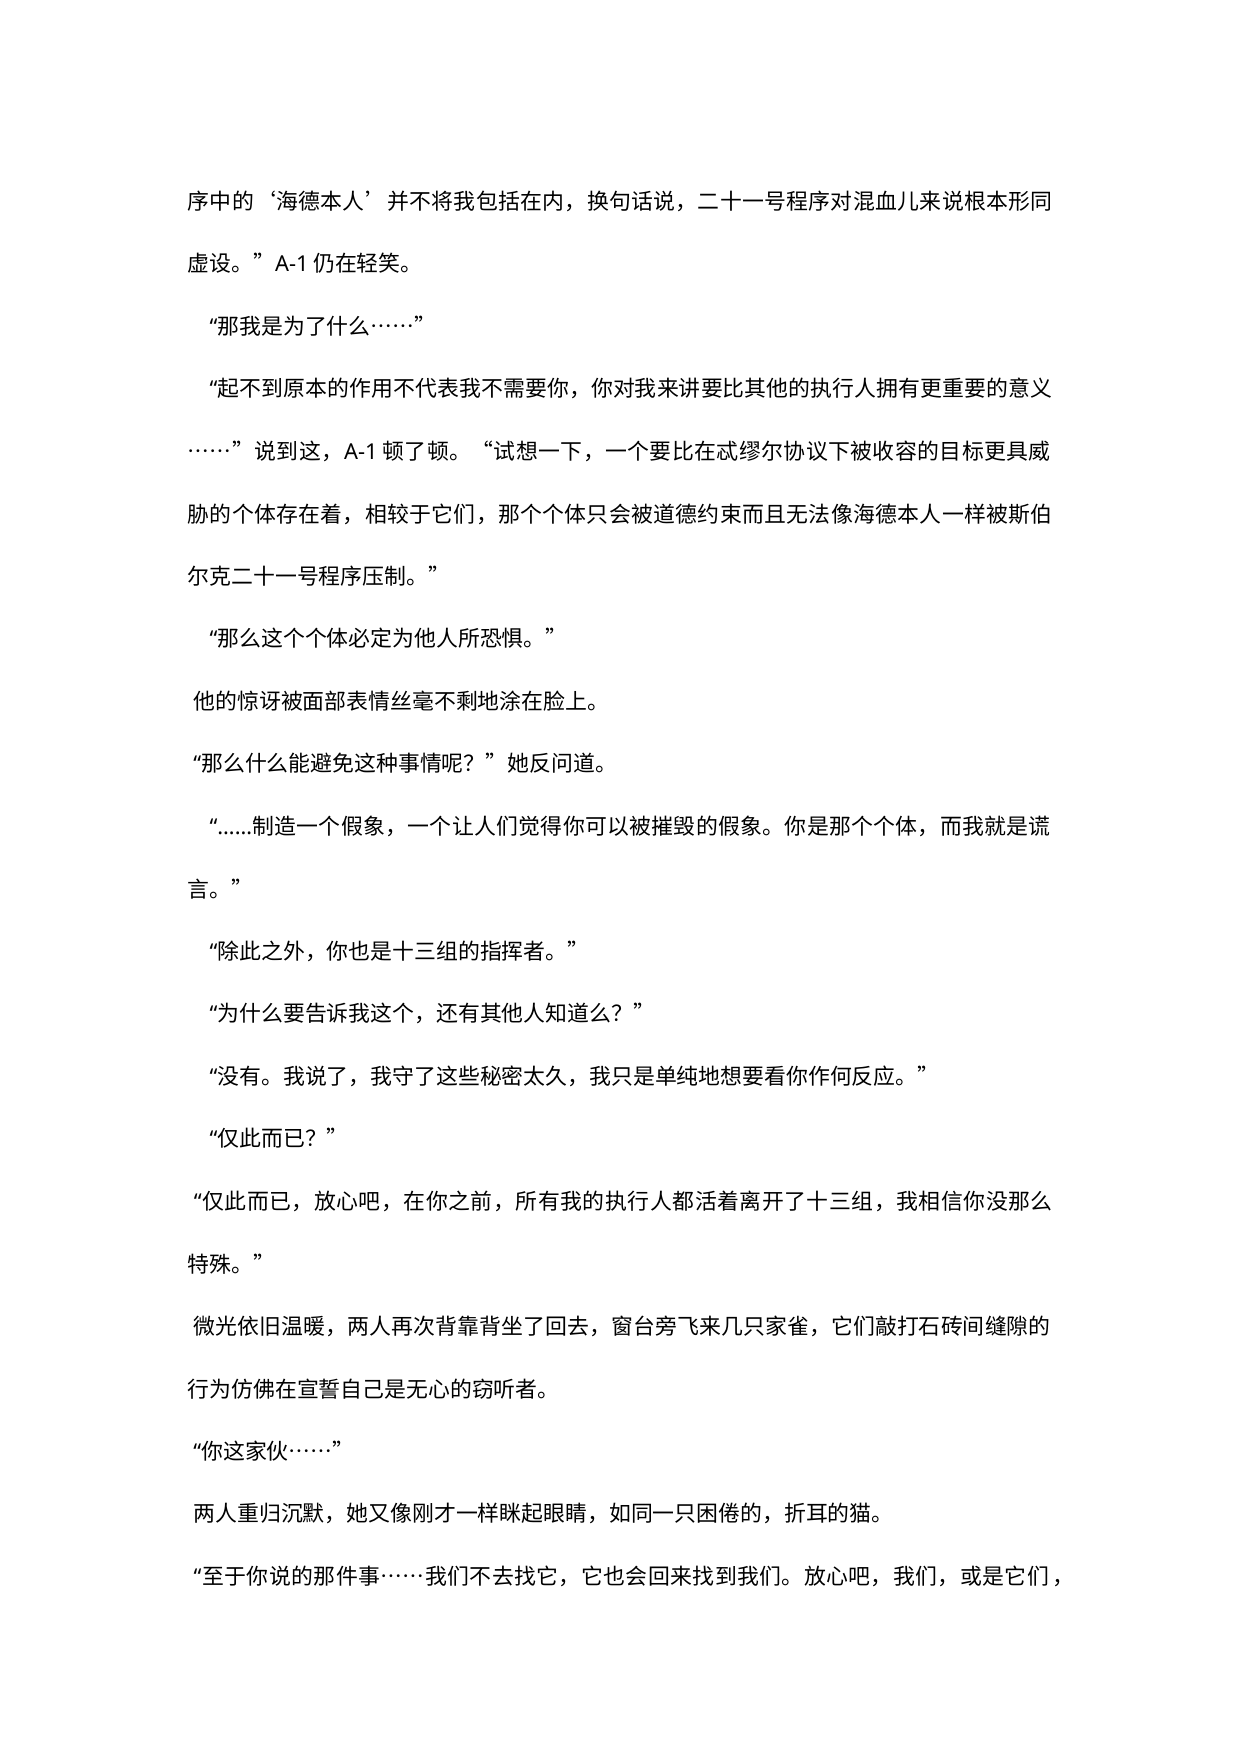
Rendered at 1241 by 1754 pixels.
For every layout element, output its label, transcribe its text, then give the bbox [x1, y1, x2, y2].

text “仅此而已？” [187, 1096, 1053, 1158]
text “至于你说的那件事……我们不去找它，它也会回来找到我们。放心吧，我们，或是它们，都逃不掉的。但它如同逆火，在我们忘记它，习惯它时，它会回来，如我们亲历过的耳痛与冻伤般痛苦。……别去想了，还不是时候。”她背过手，敲了敲他的头。“不如这样，我们晚上去啤酒店买几桶柯什啤酒，那的老板也是德国人，这次的新人肯定会喜欢的，别每次的欢迎会都搞得那么严肃，长官。” [187, 1533, 1053, 1596]
text 微光依旧温暖，两人再次背靠背坐了回去，窗台旁飞来几只家雀，它们敲打石砖间缝隙的行为仿佛在宣誓自己是无心的窃听者。 [187, 1283, 1053, 1408]
text “那么什么能避免这种事情呢？”她反问道。 [187, 721, 1053, 783]
text 序中的‘海德本人’并不将我包括在内，换句话说，二十一号程序对混血儿来说根本形同虚设。”A-1仍在轻笑。 [187, 158, 1053, 283]
text “那我是为了什么……” [187, 283, 1053, 346]
text “起不到原本的作用不代表我不需要你，你对我来讲要比其他的执行人拥有更重要的意义……”说到这，A-1顿了顿。“试想一下，一个要比在忒缪尔协议下被收容的目标更具威胁的个体存在着，相较于它们，那个个体只会被道德约束而且无法像海德本人一样被斯伯尔克二十一号程序压制。” [187, 346, 1053, 596]
text 两人重归沉默，她又像刚才一样眯起眼睛，如同一只困倦的，折耳的猫。 [187, 1471, 1053, 1533]
text “没有。我说了，我守了这些秘密太久，我只是单纯地想要看你作何反应。” [187, 1033, 1053, 1096]
text 他的惊讶被面部表情丝毫不剩地涂在脸上。 [187, 658, 1053, 721]
text “仅此而已，放心吧，在你之前，所有我的执行人都活着离开了十三组，我相信你没那么特殊。” [187, 1158, 1053, 1283]
text “为什么要告诉我这个，还有其他人知道么？” [187, 971, 1053, 1033]
text “除此之外，你也是十三组的指挥者。” [187, 908, 1053, 971]
text “……制造一个假象，一个让人们觉得你可以被摧毁的假象。你是那个个体，而我就是谎言。” [187, 783, 1053, 908]
text “你这家伙……” [187, 1408, 1053, 1471]
text “那么这个个体必定为他人所恐惧。” [187, 596, 1053, 658]
